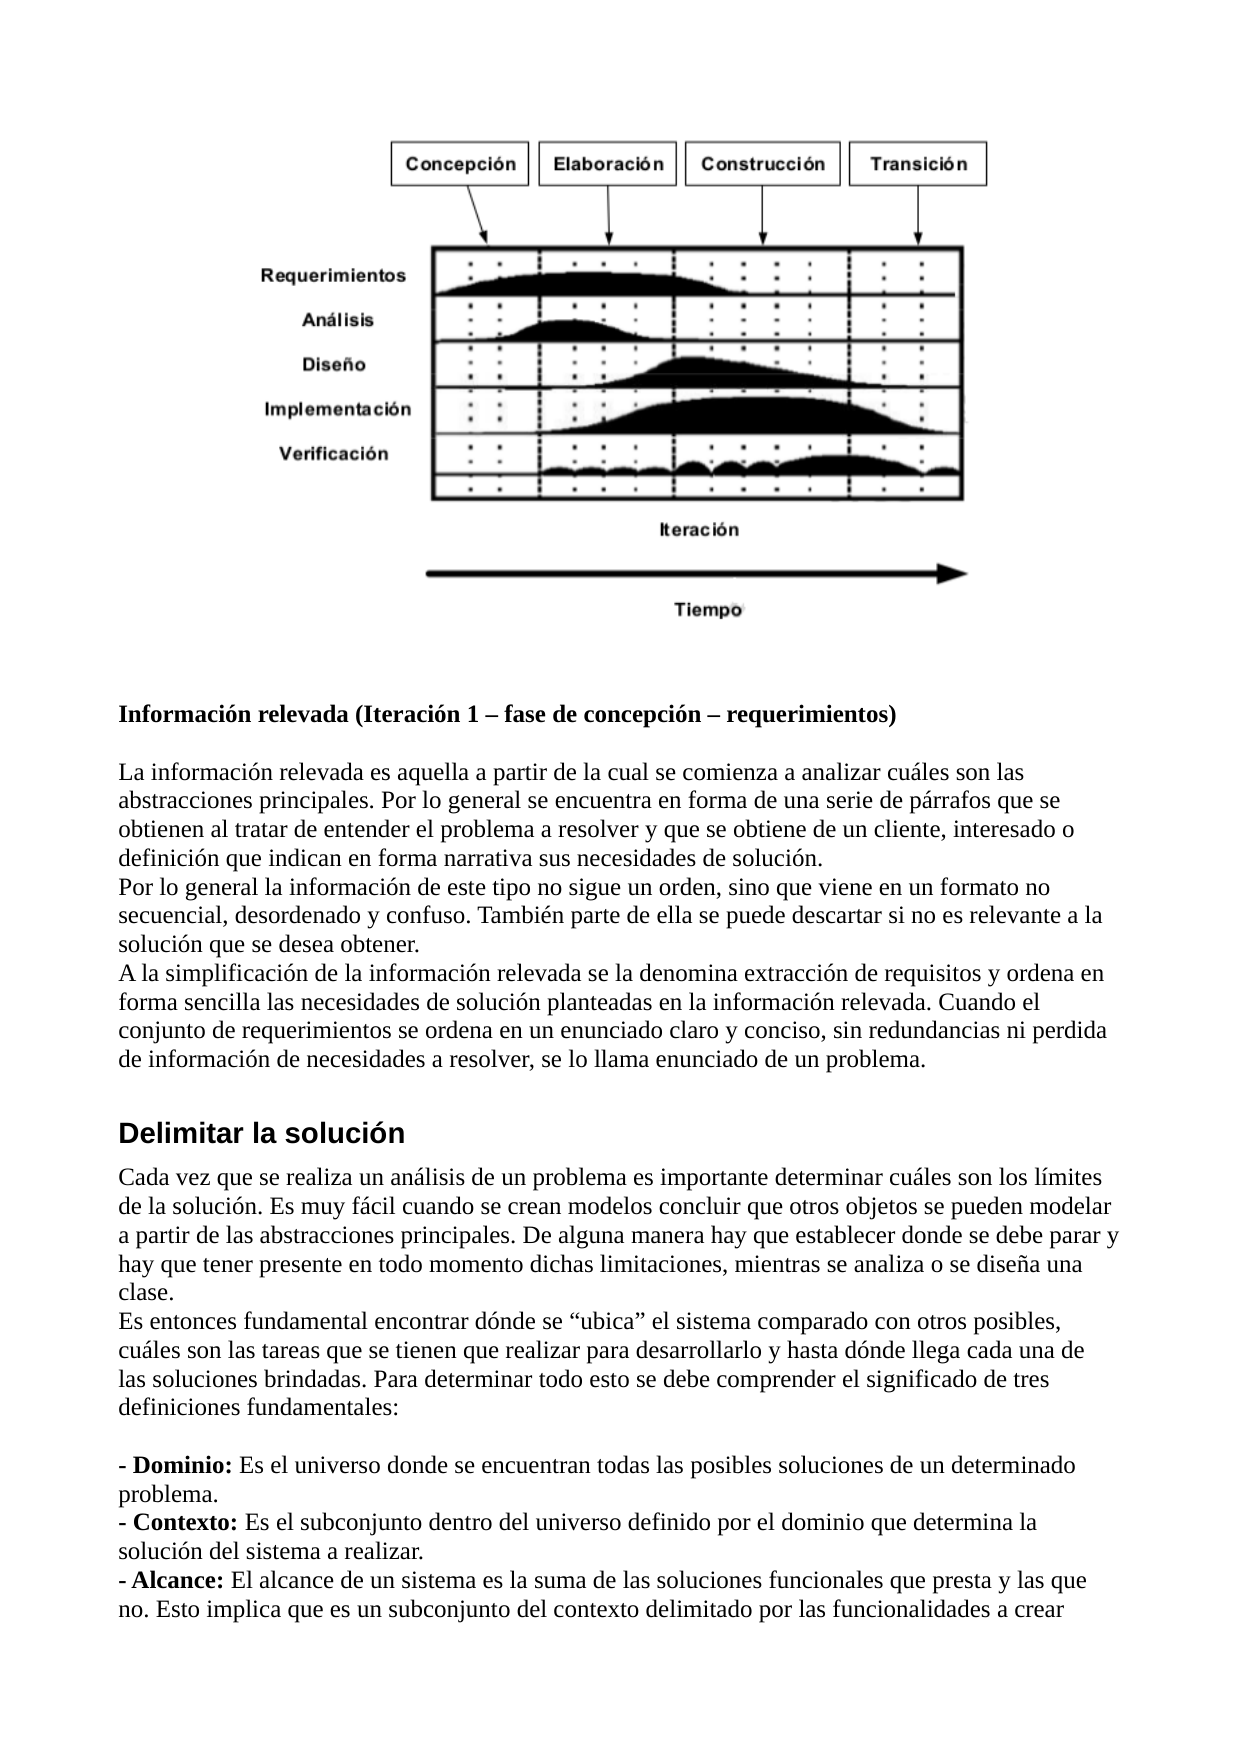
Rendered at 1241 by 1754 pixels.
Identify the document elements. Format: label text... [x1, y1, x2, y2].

picture [223, 118, 1017, 642]
text Información relevada (Iteración 1 – fase de concepción – requerimientos) [118, 699, 1122, 728]
text definición que indican en forma narrativa sus necesidades de solución. [118, 843, 1122, 872]
text - Contexto: Es el subconjunto dentro del universo definido por el dominio que determina la solución del sistema a realizar. [118, 1507, 1122, 1565]
text Por lo general la información de este tipo no sigue un orden, sino que viene en un formato no secuencial, desordenado y confuso. También parte de ella se puede descartar si no es relevante a la solución que se desea obtener. [118, 872, 1122, 958]
text - Dominio: Es el universo donde se encuentran todas las posibles soluciones de un determinado [118, 1450, 1122, 1479]
subtitle Delimitar la solución [118, 1116, 1122, 1150]
text las soluciones brindadas. Para determinar todo esto se debe comprender el significado de tres [118, 1364, 1122, 1392]
text A la simplificación de la información relevada se la denomina extracción de requisitos y ordena en [118, 958, 1122, 987]
text problema. [118, 1479, 1122, 1507]
text La información relevada es aquella a partir de la cual se comienza a analizar cuáles son las abstracciones principales. Por lo general se encuentra en forma de una serie de párrafos que se obtienen al tratar de entender el problema a resolver y que se obtiene de un cliente, interesado o [118, 757, 1122, 843]
text Es entonces fundamental encontrar dónde se “ubica” el sistema comparado con otros posibles, [118, 1306, 1122, 1335]
text - Alcance: El alcance de un sistema es la suma de las soluciones funcionales que presta y las que no. Esto implica que es un subconjunto del contexto delimitado por las funcionalidades a crear [118, 1565, 1122, 1622]
text cuáles son las tareas que se tienen que realizar para desarrollarlo y hasta dónde llega cada una de [118, 1335, 1122, 1364]
text definiciones fundamentales: [118, 1392, 1122, 1421]
text forma sencilla las necesidades de solución planteadas en la información relevada. Cuando el conjunto de requerimientos se ordena en un enunciado claro y conciso, sin redundancias ni perdida de información de necesidades a resolver, se lo llama enunciado de un problema. [118, 987, 1122, 1073]
text de la solución. Es muy fácil cuando se crean modelos concluir que otros objetos se pueden modelar a partir de las abstracciones principales. De alguna manera hay que establecer donde se debe parar y hay que tener presente en todo momento dichas limitaciones, mientras se analiza o se diseña una clase. [118, 1191, 1122, 1306]
text Cada vez que se realiza un análisis de un problema es importante determinar cuáles son los límites [118, 1162, 1122, 1191]
